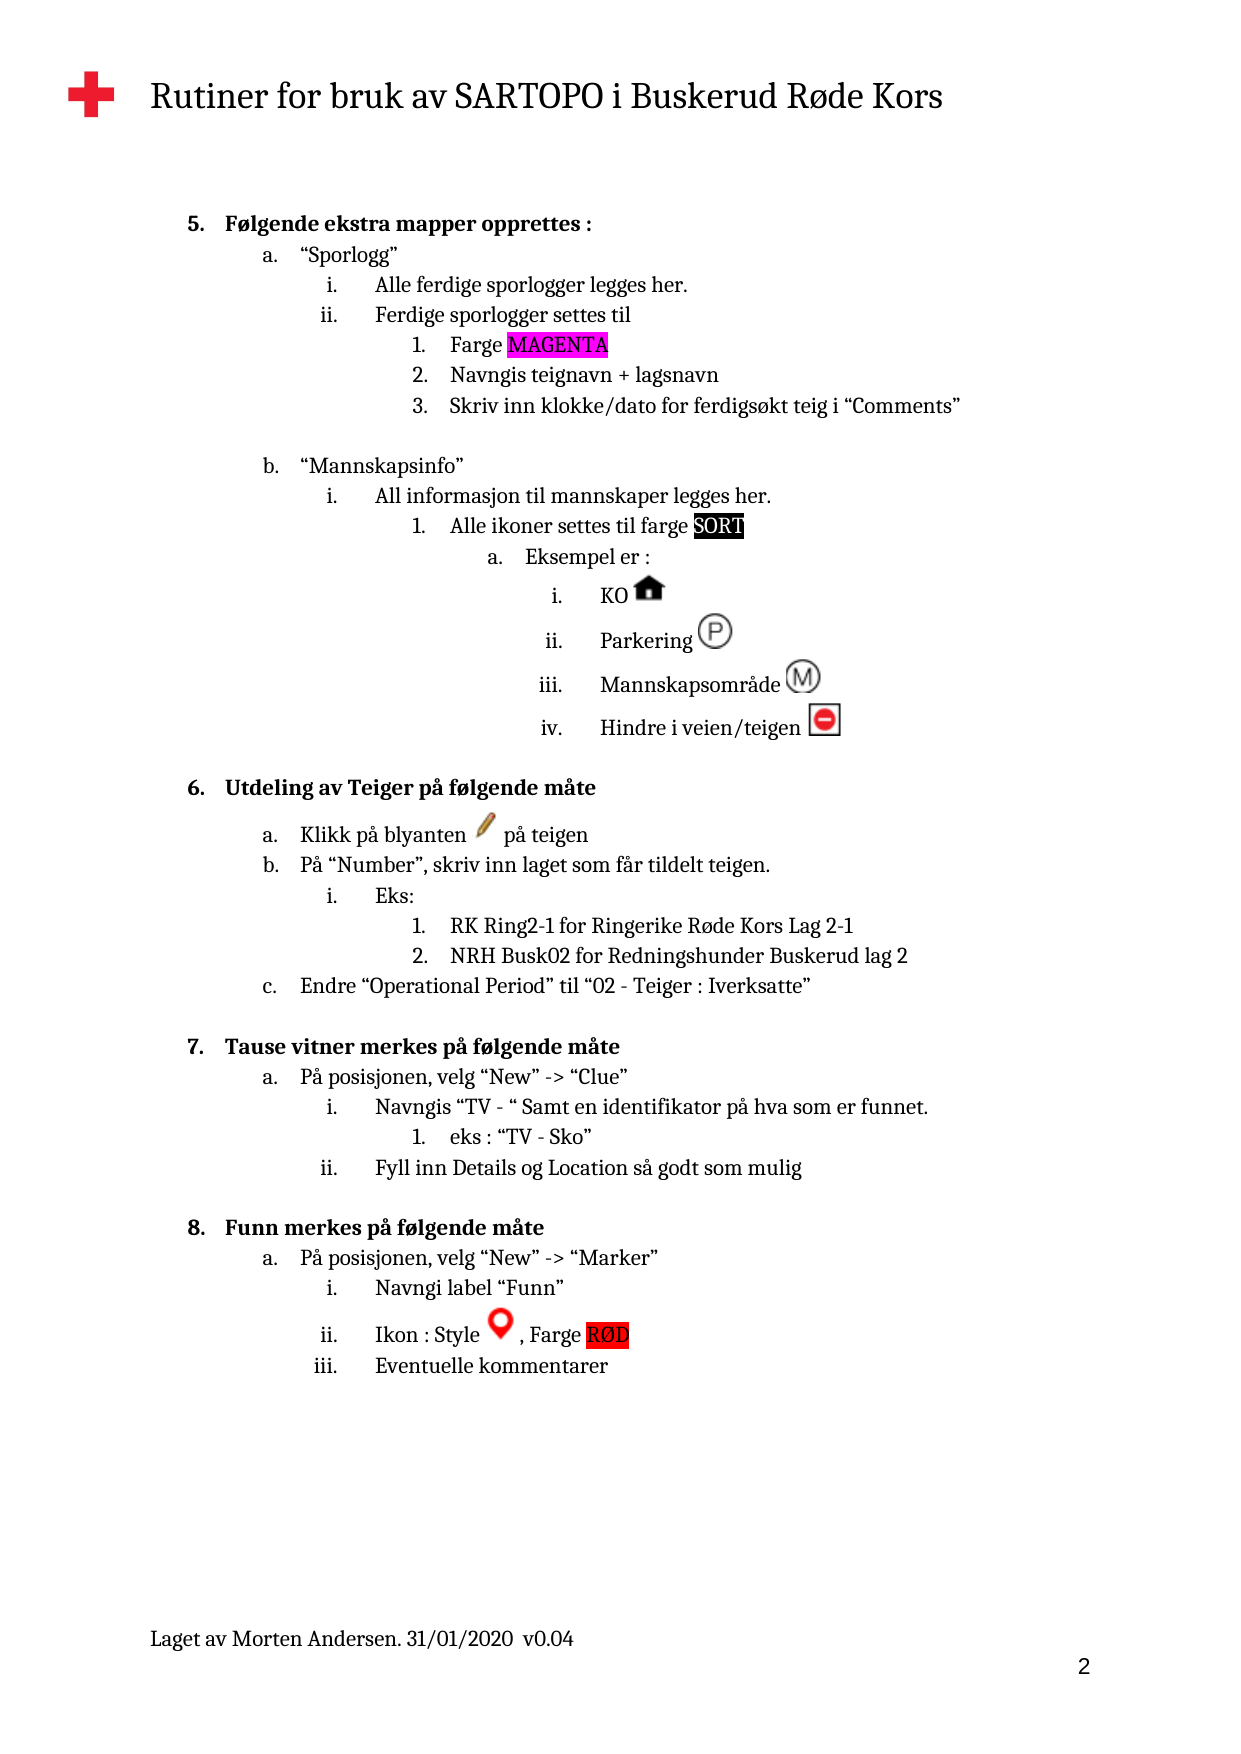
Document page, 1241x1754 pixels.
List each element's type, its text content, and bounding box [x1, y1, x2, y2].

list Tause vitner merkes på følgende måte [187, 1033, 1090, 1060]
list Mannskapsområde [562, 658, 1090, 698]
list Hindre i veien/teigen [562, 702, 1090, 741]
list Eventuelle kommentarer [337, 1352, 1090, 1379]
list Fyll inn Details og Location så godt som mulig [337, 1154, 1090, 1181]
list “Sporlogg” [262, 241, 1090, 268]
list Navngis teignavn + lagsnavn [412, 362, 1090, 388]
list “Mannskapsinfo” [262, 453, 1090, 479]
list NRH Busk02 for Redningshunder Buskerud lag 2 [412, 943, 1090, 969]
list Farge MAGENTA [412, 332, 1090, 358]
list Alle ferdige sporlogger legges her. [337, 272, 1090, 298]
list Utdeling av Teiger på følgende måte [187, 775, 1090, 801]
list Navngis “TV - “ Samt en identifikator på hva som er funnet. [337, 1094, 1090, 1120]
list eks : “TV - Sko” [412, 1124, 1090, 1151]
list Parkering [562, 613, 1090, 654]
list Skriv inn klokke/dato for ferdigsøkt teig i “Comments” [412, 392, 1090, 419]
picture [698, 612, 734, 649]
list Endre “Operational Period” til “02 - Teiger : Iverksatte” [262, 973, 1090, 999]
list Funn merkes på følgende måte [187, 1215, 1090, 1241]
picture [472, 805, 499, 843]
list På “Number”, skriv inn laget som får tildelt teigen. [262, 852, 1090, 879]
list På posisjonen, velg “New” -> “Marker” [262, 1245, 1090, 1271]
list Følgende ekstra mapper opprettes : [187, 211, 1090, 237]
picture [62, 65, 120, 123]
list Klikk på blyanten på teigen [262, 805, 1090, 848]
list Ikon : Style , Farge RØD [337, 1305, 1090, 1349]
list Alle ikoner settes til farge SORT [412, 513, 1090, 539]
list All informasjon til mannskaper legges her. [337, 483, 1090, 509]
picture [485, 1305, 520, 1343]
list Eks: [337, 882, 1090, 909]
picture [786, 658, 824, 693]
list Ferdige sporlogger settes til [337, 302, 1090, 328]
list RK Ring2-1 for Ringerike Røde Kors Lag 2-1 [412, 913, 1090, 939]
list KO [562, 574, 1090, 609]
picture [806, 702, 844, 736]
list På posisjonen, velg “New” -> “Clue” [262, 1064, 1090, 1090]
picture [633, 573, 667, 604]
list Eksempel er : [487, 543, 1090, 570]
list Navngi label “Funn” [337, 1275, 1090, 1302]
